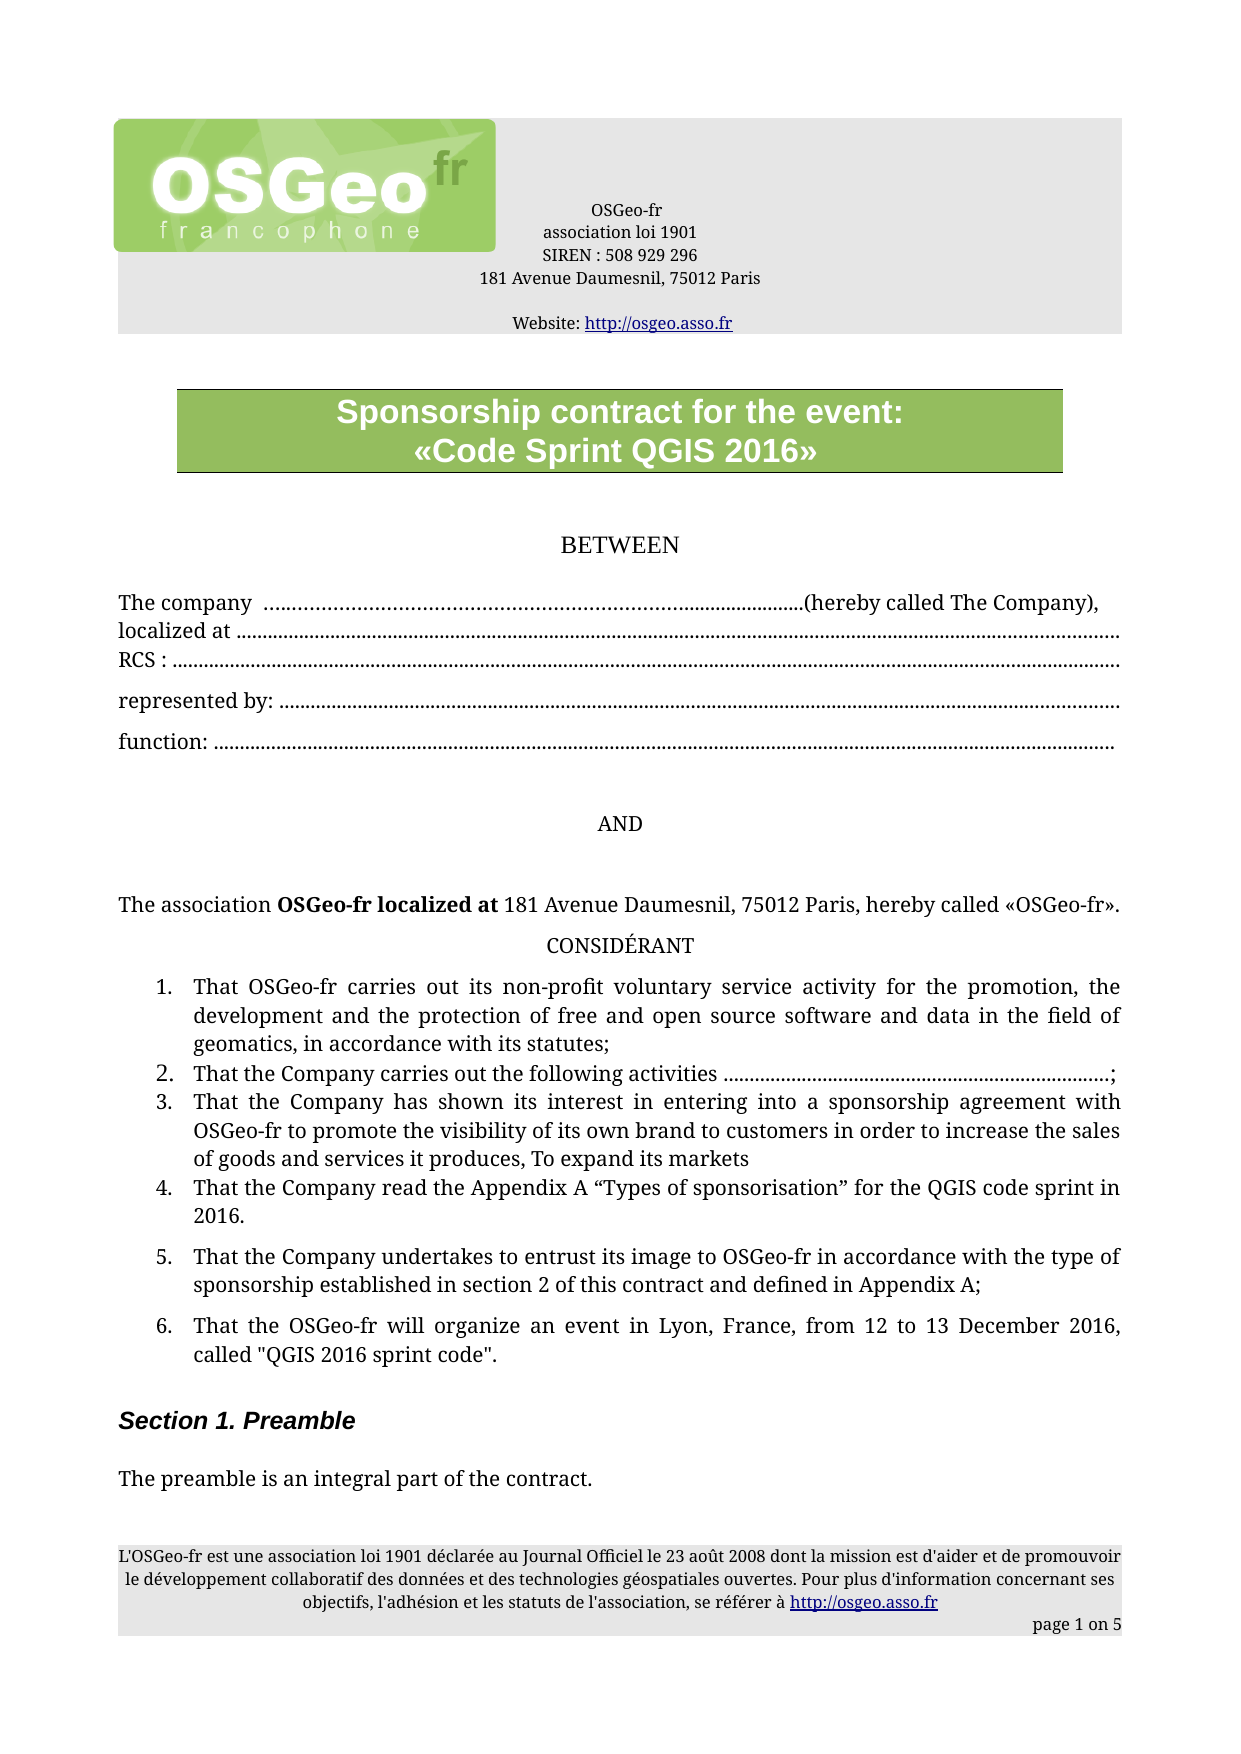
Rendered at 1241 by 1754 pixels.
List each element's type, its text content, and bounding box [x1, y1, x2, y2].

list That the Company read the Appendix A “Types of sponsorisation” for the QGIS code sprint in 2016. [156, 1173, 1122, 1229]
list That the Company carries out the following activities ; [156, 1058, 1122, 1087]
picture [113, 119, 496, 252]
subtitle Section 1. Preamble [118, 1406, 1122, 1434]
subtitle Sponsorship contract for the event: «Code Sprint QGIS 2016» [177, 390, 1063, 472]
text CONSIDÉRANT [118, 932, 1122, 960]
text The association OSGeo-fr localized at 181 Avenue Daumesnil, 75012 Paris, hereby called «OSGeo-fr». [118, 891, 1122, 919]
list That the Company has shown its interest in entering into a sponsorship agreement with OSGeo-fr to promote the visibility of its own brand to customers in order to increase the sales of goods and services it produces, To expand its markets [156, 1087, 1122, 1173]
list That OSGeo-fr carries out its non-profit voluntary service activity for the promotion, the development and the protection of free and open source software and data in the field of geomatics, in accordance with its statutes; [156, 972, 1122, 1058]
text The preamble is an integral part of the contract. [118, 1464, 1122, 1492]
text represented by: [118, 686, 1122, 714]
text The company …..………………………………………………………….......................(hereby called The Company), localized at RCS : [118, 588, 1122, 673]
text function: [118, 727, 1122, 755]
text AND [118, 809, 1122, 837]
list That the Company undertakes to entrust its image to OSGeo-fr in accordance with the type of sponsorship established in section 2 of this contract and defined in Appendix A; [156, 1242, 1122, 1299]
text BETWEEN [118, 531, 1122, 559]
list That the OSGeo-fr will organize an event in Lyon, France, from 12 to 13 December 2016, called "QGIS 2016 sprint code". [156, 1311, 1122, 1368]
